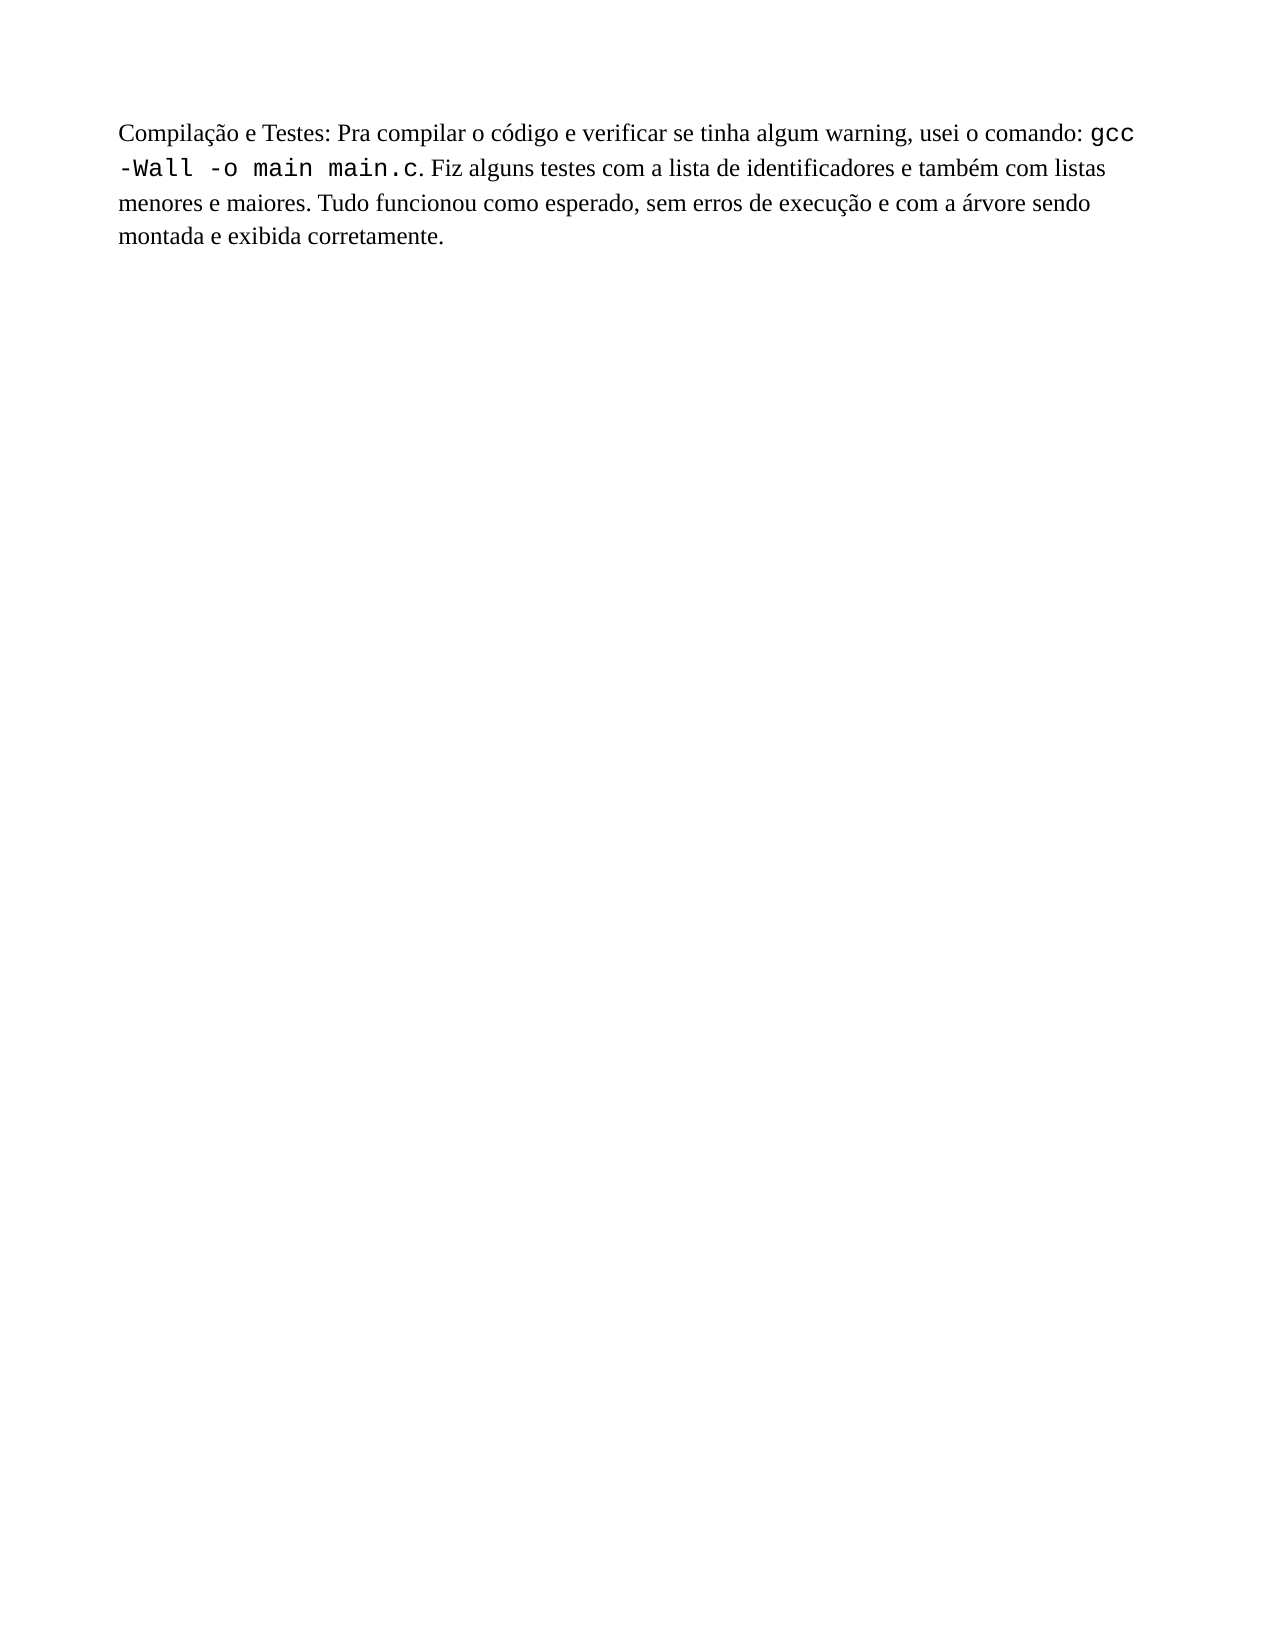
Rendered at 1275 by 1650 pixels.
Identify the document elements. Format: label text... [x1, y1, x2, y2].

text Compilação e Testes: Pra compilar o código e verificar se tinha algum warning, usei o comando: gcc -Wall -o main main.c. Fiz alguns testes com a lista de identificadores e também com listas menores e maiores. Tudo funcionou como esperado, sem erros de execução e com a árvore sendo montada e exibida corretamente. [118, 118, 1157, 250]
